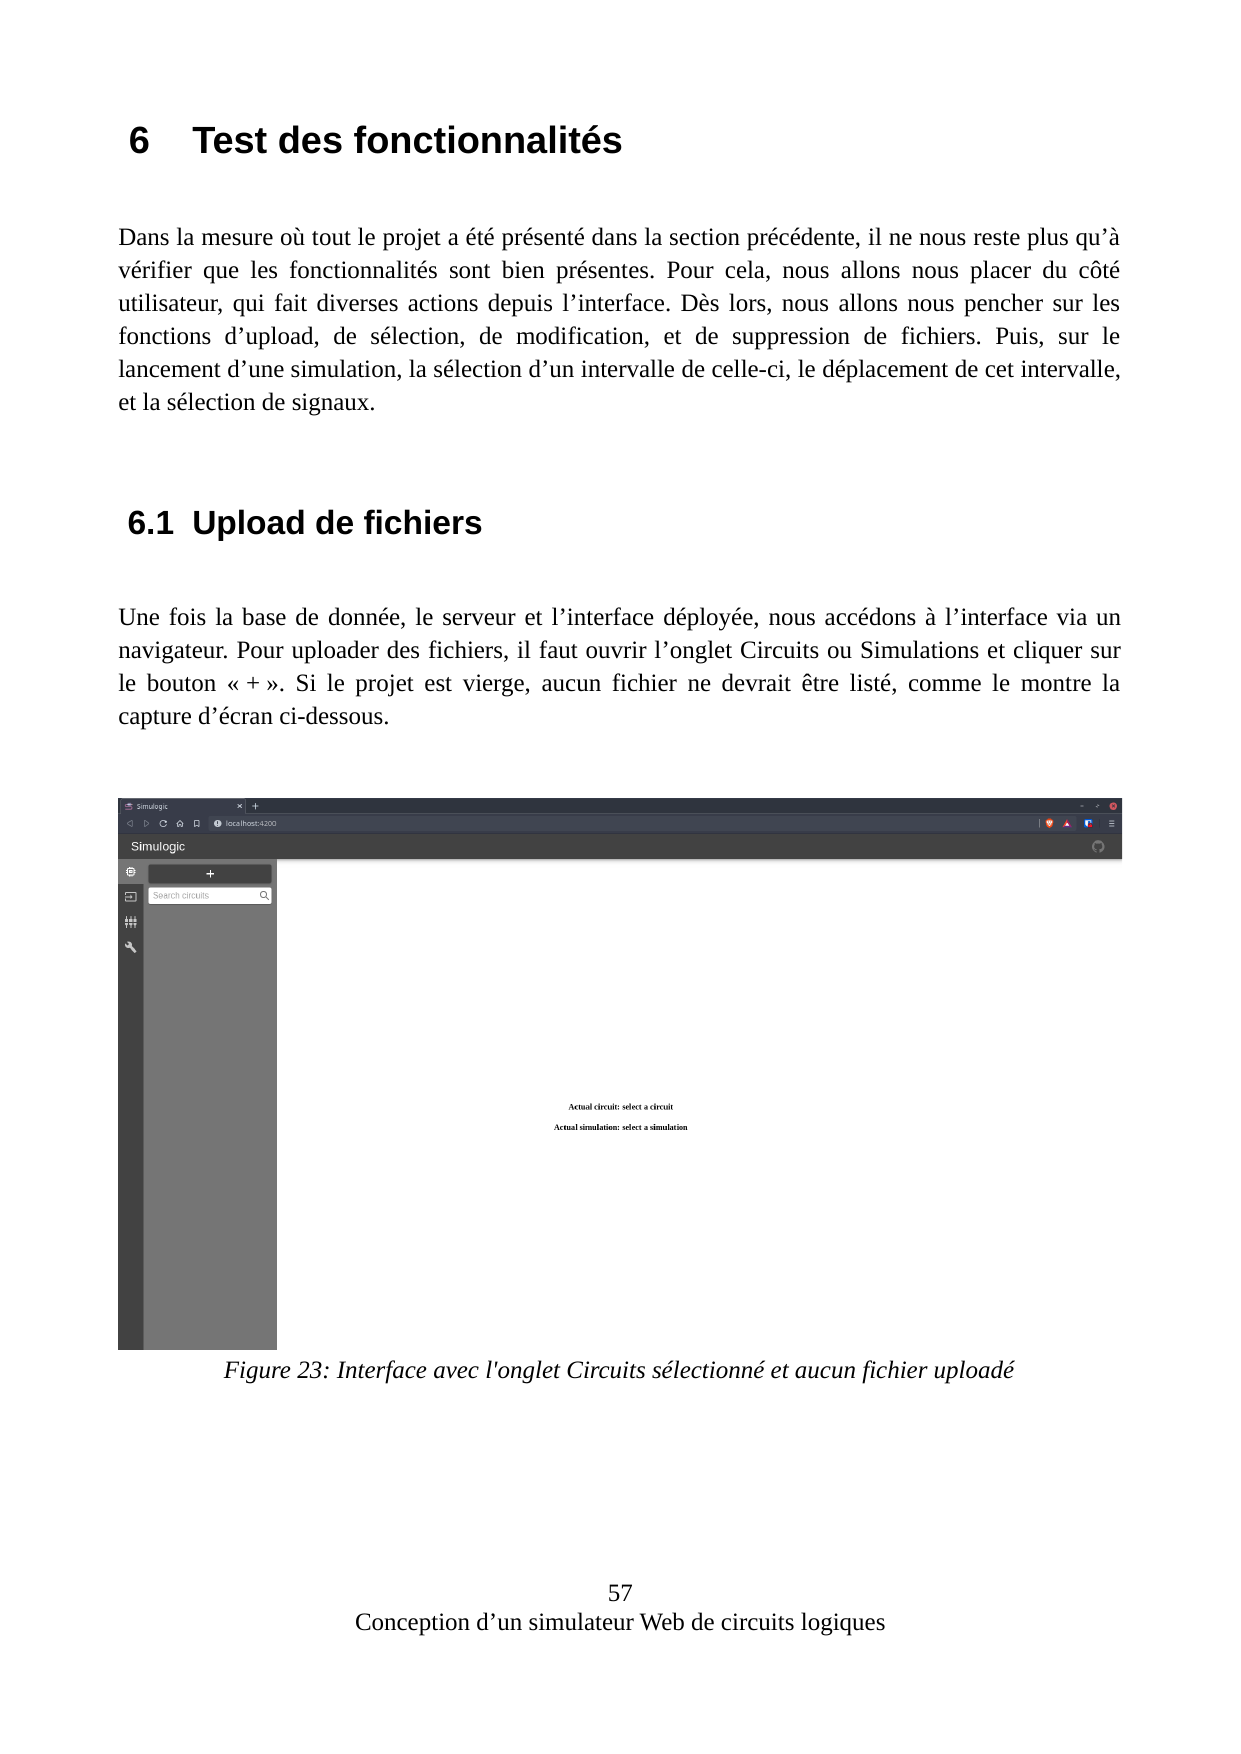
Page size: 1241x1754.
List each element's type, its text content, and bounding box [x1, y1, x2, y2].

picture [118, 798, 1123, 1350]
text Figure 23: Interface avec l'onglet Circuits sélectionné et aucun fichier uploadé [118, 1350, 1122, 1383]
text Dans la mesure où tout le projet a été présenté dans la section précédente, il ne nous reste plus qu’à vérifier que les fonctionnalités sont bien présentes. Pour cela, nous allons nous placer du côté utilisateur, qui fait diverses actions depuis l’interface. Dès lors, nous allons nous pencher sur les fonctions d’upload, de sélection, de modification, et de suppression de fichiers. Puis, sur le lancement d’une simulation, la sélection d’un intervalle de celle-ci, le déplacement de cet intervalle, et la sélection de signaux. [118, 222, 1122, 416]
subtitle Upload de fichiers [118, 503, 1122, 542]
subtitle Test des fonctionnalités [118, 118, 1122, 162]
text Une fois la base de donnée, le serveur et l’interface déployée, nous accédons à l’interface via un navigateur. Pour uploader des fichiers, il faut ouvrir l’onglet Circuits ou Simulations et cliquer sur le bouton « + ». Si le projet est vierge, aucun fichier ne devrait être listé, comme le montre la capture d’écran ci-dessous. [118, 602, 1122, 729]
